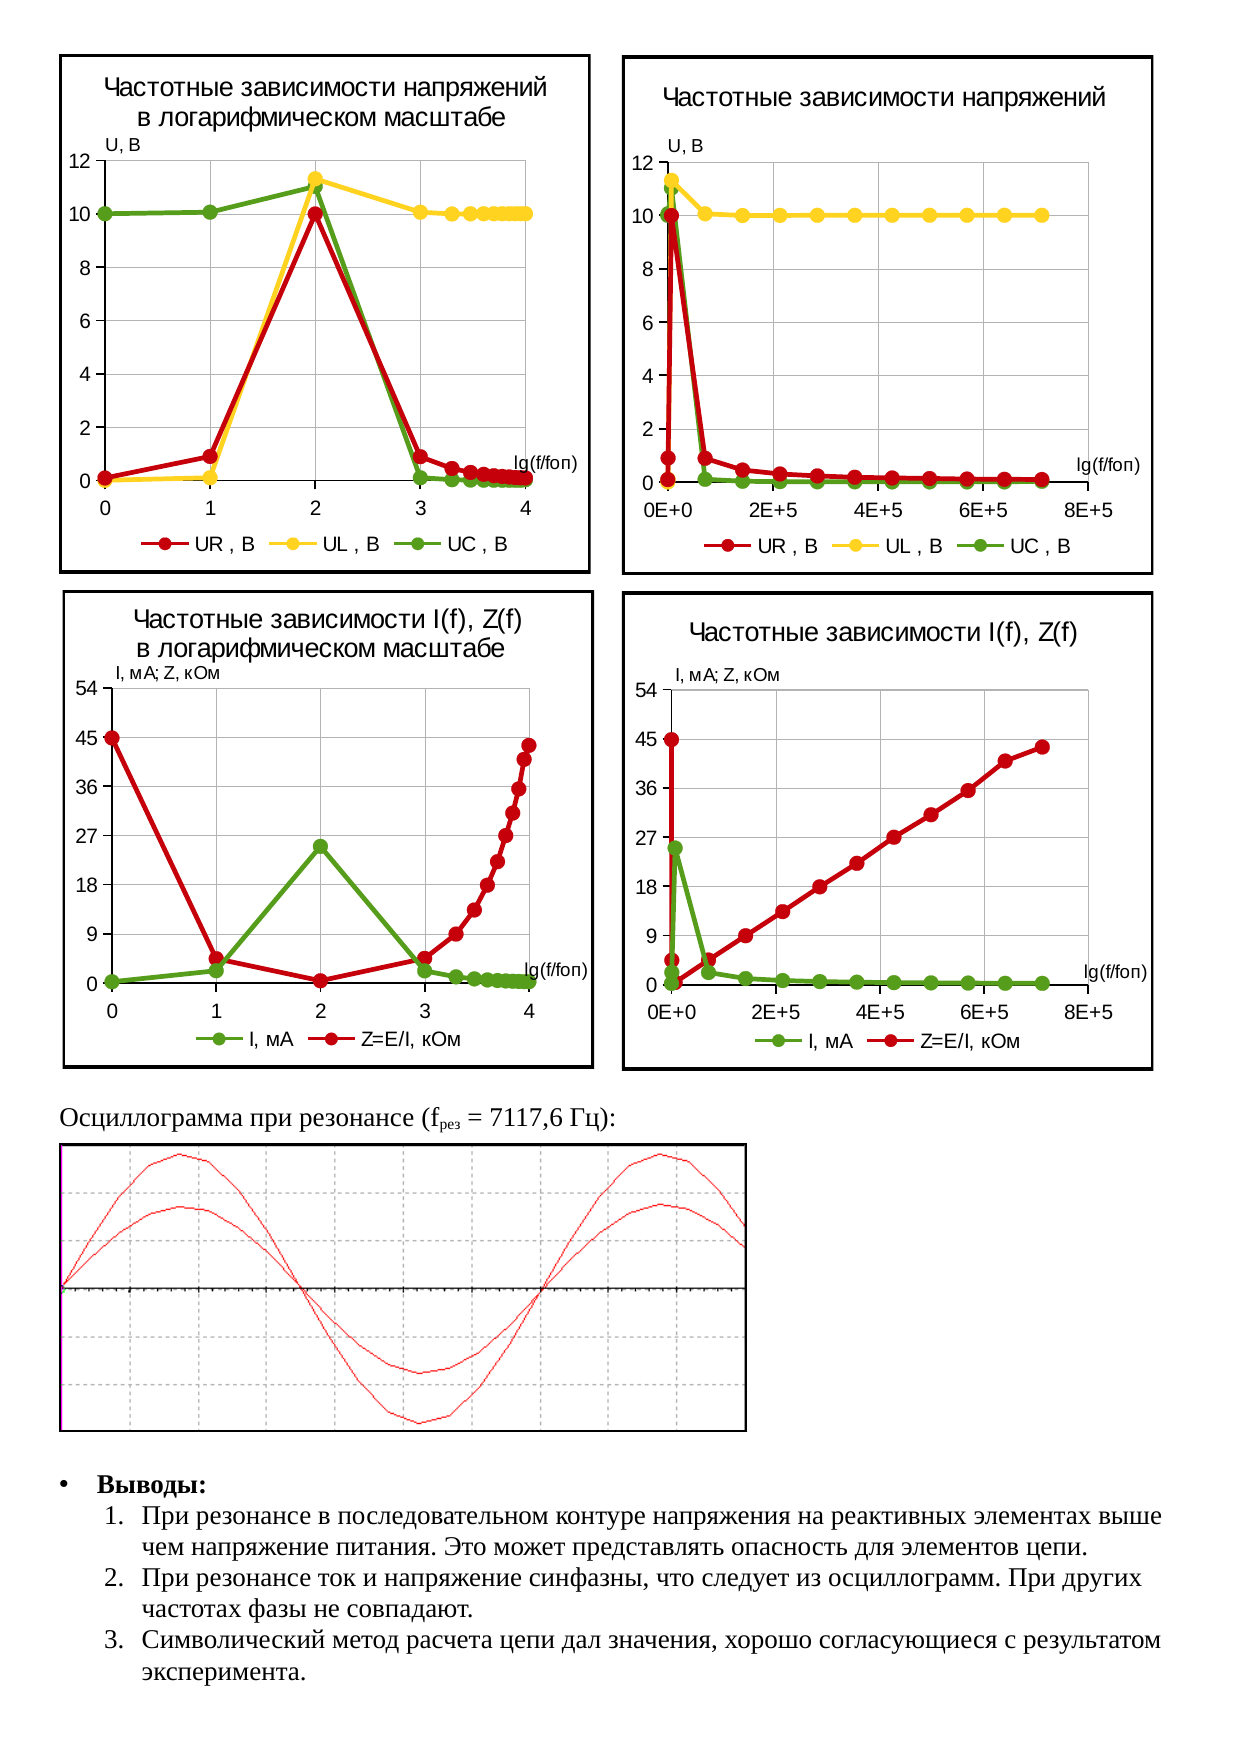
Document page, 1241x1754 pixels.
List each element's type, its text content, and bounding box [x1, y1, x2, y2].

list При резонансе ток и напряжение синфазны, что следует из осциллограмм. При других частотах фазы не совпадают. [104, 1561, 1181, 1624]
list При резонансе в последовательном контуре напряжения на реактивных элементах выше чем напряжение питания. Это может представлять опасность для элементов цепи. [104, 1499, 1181, 1561]
list Символический метод расчета цепи дал значения, хорошо согласующиеся с результатом эксперимента. [104, 1624, 1181, 1686]
text Осциллограмма при резонансе (fрез = 7117,6 Гц): [59, 1101, 1181, 1132]
list Выводы: [59, 1468, 1181, 1499]
